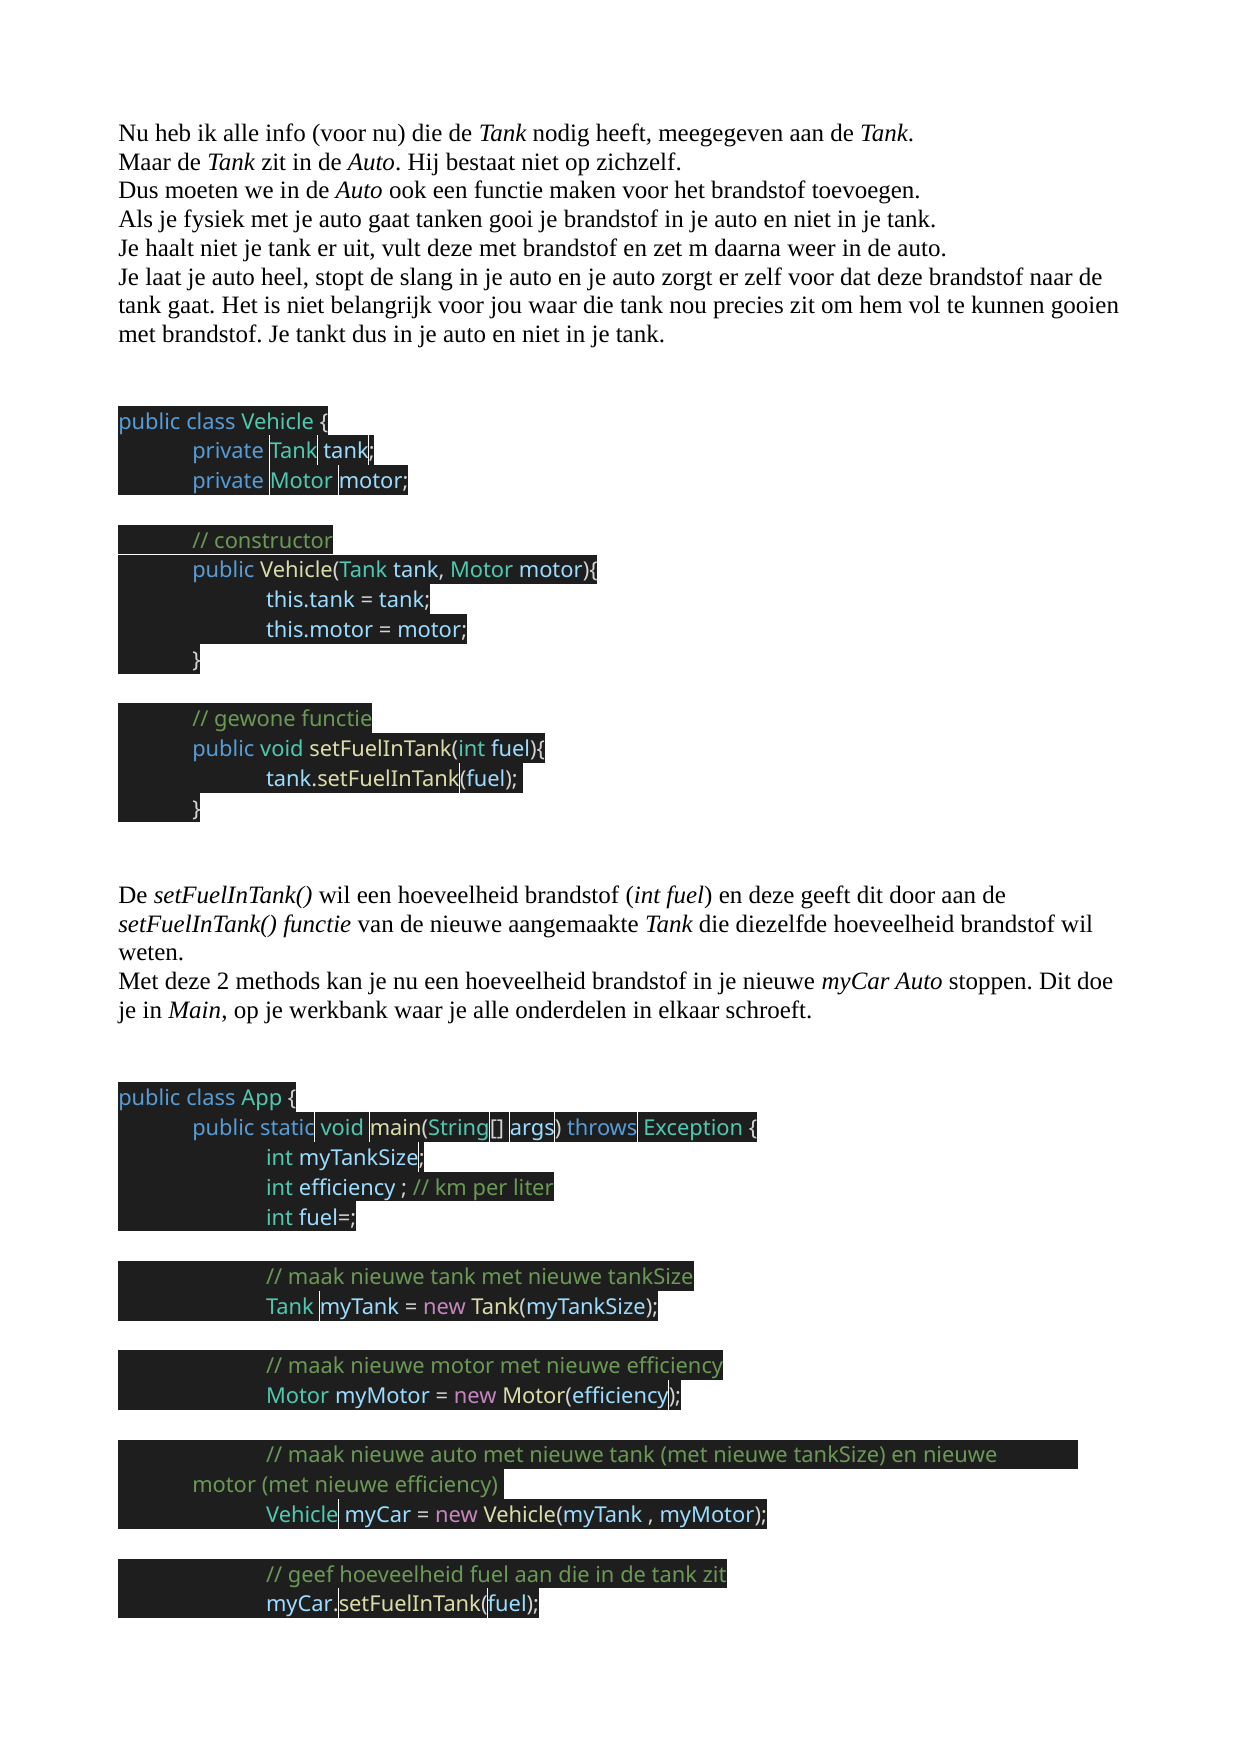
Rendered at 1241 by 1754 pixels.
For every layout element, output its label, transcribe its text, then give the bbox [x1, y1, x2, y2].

text myCar.setFuelInTank(fuel); [118, 1588, 1122, 1618]
text Nu heb ik alle info (voor nu) die de Tank nodig heeft, meegegeven aan de Tank. Maar de Tank zit in de Auto. Hij bestaat niet op zichzelf. Dus moeten we in de Auto ook een functie maken voor het brandstof toevoegen. [118, 118, 1122, 204]
text // maak nieuwe motor met nieuwe efficiency [118, 1350, 1122, 1380]
text int myTankSize; [118, 1142, 1122, 1172]
text public static void main(String[] args) throws Exception { [118, 1112, 1122, 1142]
text Vehicle myCar = new Vehicle(myTank , myMotor); [118, 1499, 1122, 1529]
text } [118, 644, 1122, 674]
text Als je fysiek met je auto gaat tanken gooi je brandstof in je auto en niet in je tank. [118, 204, 1122, 233]
text De setFuelInTank() wil een hoeveelheid brandstof (int fuel) en deze geeft dit door aan de setFuelInTank() functie van de nieuwe aangemaakte Tank die diezelfde hoeveelheid brandstof wil weten. [118, 880, 1122, 966]
text public class App { [118, 1082, 1122, 1112]
text this.tank = tank; [118, 584, 1122, 614]
text // geef hoeveelheid fuel aan die in de tank zit [118, 1558, 1122, 1588]
text private Motor motor; [118, 465, 1122, 495]
text // constructor [118, 525, 1122, 554]
text this.motor = motor; [118, 614, 1122, 644]
text // maak nieuwe auto met nieuwe tank (met nieuwe tankSize) en nieuwe motor (met nieuwe efficiency) [118, 1439, 1122, 1499]
text public void setFuelInTank(int fuel){ [118, 733, 1122, 763]
text int efficiency ; // km per liter [118, 1172, 1122, 1201]
text int fuel=; [118, 1201, 1122, 1231]
text // gewone functie [118, 703, 1122, 733]
text } [118, 793, 1122, 822]
text public Vehicle(Tank tank, Motor motor){ [118, 554, 1122, 584]
text Motor myMotor = new Motor(efficiency); [118, 1380, 1122, 1410]
text tank.setFuelInTank(fuel); [118, 763, 1122, 793]
text private Tank tank; [118, 435, 1122, 465]
text public class Vehicle { [118, 406, 1122, 435]
text Je haalt niet je tank er uit, vult deze met brandstof en zet m daarna weer in de auto. Je laat je auto heel, stopt de slang in je auto en je auto zorgt er zelf voor dat deze brandstof naar de tank gaat. Het is niet belangrijk voor jou waar die tank nou precies zit om hem vol te kunnen gooien met brandstof. Je tankt dus in je auto en niet in je tank. [118, 233, 1122, 348]
text // maak nieuwe tank met nieuwe tankSize [118, 1261, 1122, 1291]
text Met deze 2 methods kan je nu een hoeveelheid brandstof in je nieuwe myCar Auto stoppen. Dit doe je in Main, op je werkbank waar je alle onderdelen in elkaar schroeft. [118, 966, 1122, 1024]
text Tank myTank = new Tank(myTankSize); [118, 1291, 1122, 1321]
